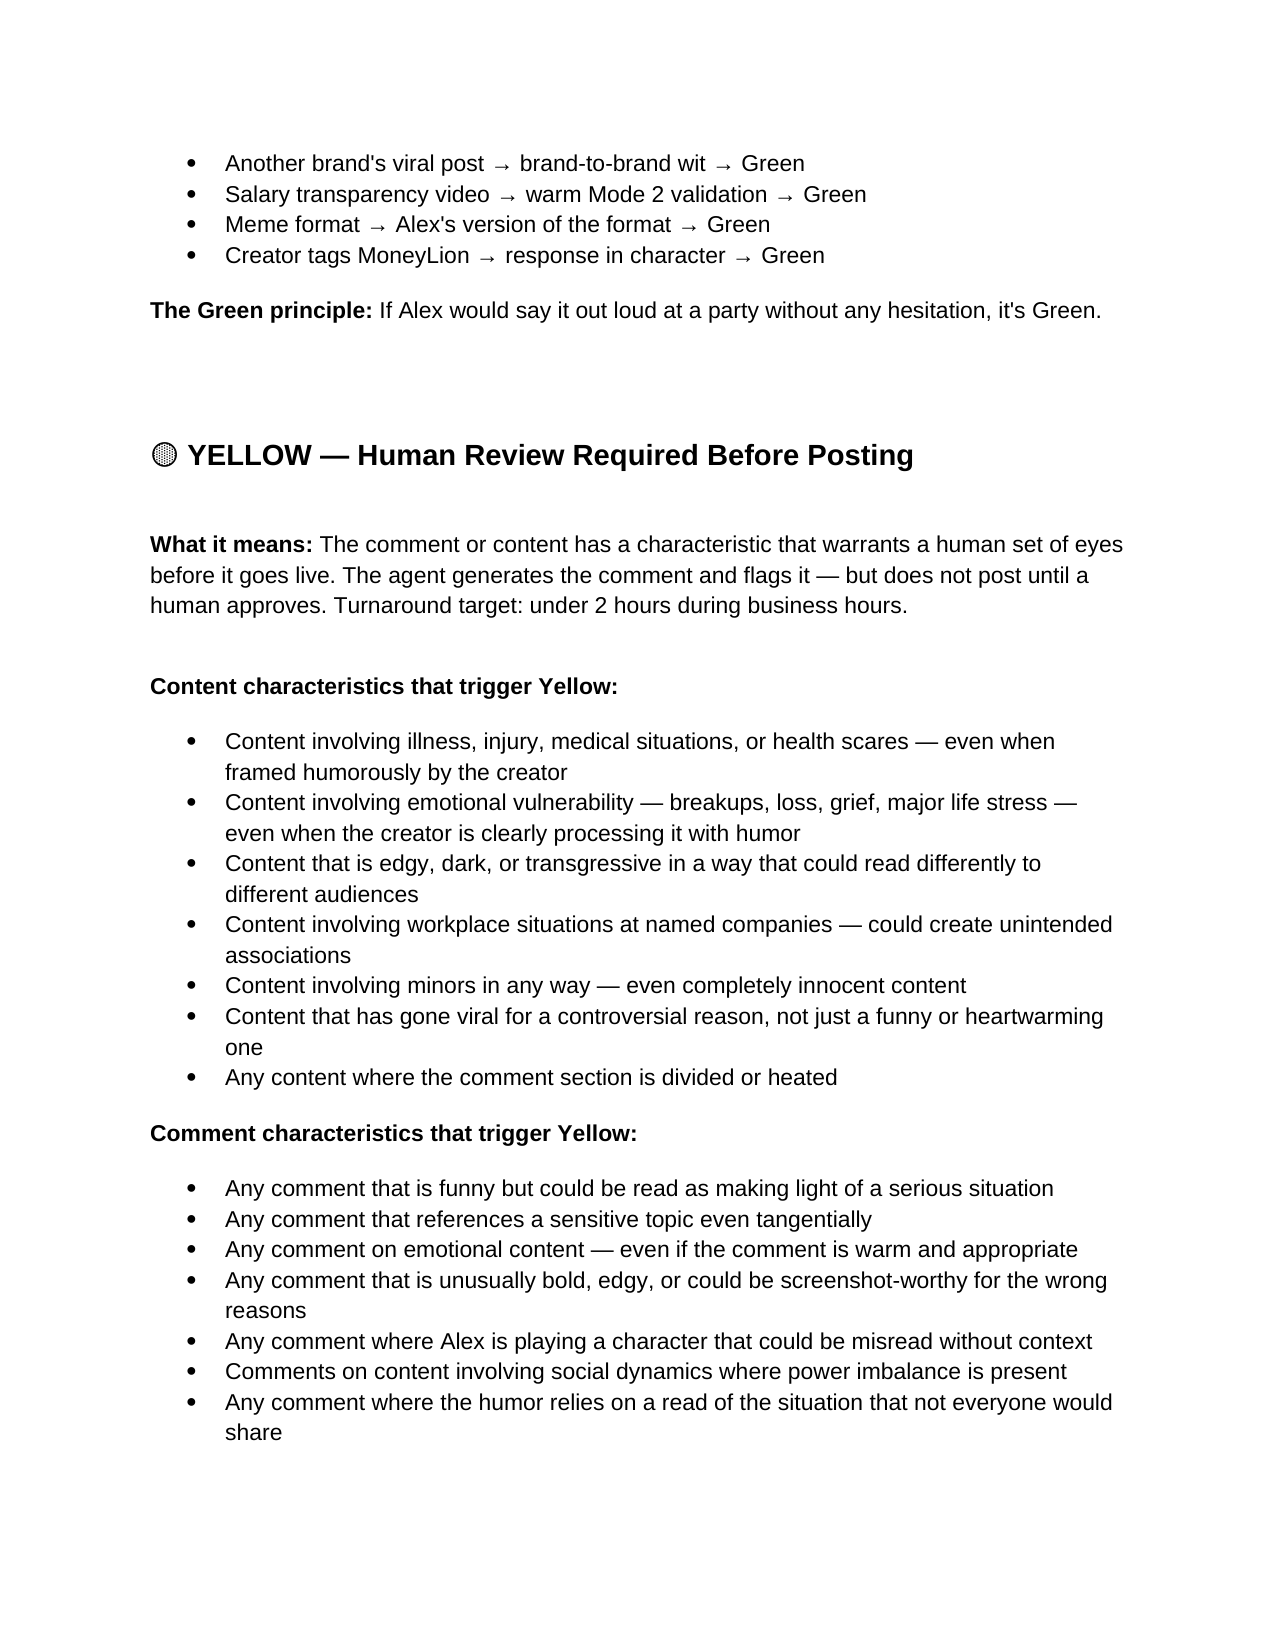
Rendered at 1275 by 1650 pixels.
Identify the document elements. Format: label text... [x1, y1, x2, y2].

text Content characteristics that trigger Yellow: [150, 673, 1125, 699]
list Any content where the comment section is divided or heated [187, 1064, 1125, 1090]
list Any comment where Alex is playing a character that could be misread without context [187, 1328, 1125, 1354]
text The Green principle: If Alex would say it out loud at a party without any hesitation, it's Green. [150, 297, 1125, 323]
list Any comment on emotional content — even if the comment is warm and appropriate [187, 1236, 1125, 1262]
list Content that has gone viral for a controversial reason, not just a funny or heartwarming one [187, 1003, 1125, 1060]
list Salary transparency video → warm Mode 2 validation → Green [187, 181, 1125, 207]
list Content involving workplace situations at named companies — could create unintended associations [187, 911, 1125, 968]
list Any comment where the humor relies on a read of the situation that not everyone would share [187, 1389, 1125, 1446]
list Another brand's viral post → brand-to-brand wit → Green [187, 150, 1125, 176]
list Any comment that is funny but could be read as making light of a serious situation [187, 1175, 1125, 1201]
list Content involving minors in any way — even completely innocent content [187, 972, 1125, 999]
list Content that is edgy, dark, or transgressive in a way that could read differently to different audiences [187, 850, 1125, 907]
list Content involving illness, injury, medical situations, or health scares — even when framed humorously by the creator [187, 728, 1125, 785]
list Creator tags MoneyLion → response in character → Green [187, 242, 1125, 268]
text Comment characteristics that trigger Yellow: [150, 1119, 1125, 1146]
list Content involving emotional vulnerability — breakups, loss, grief, major life stress — even when the creator is clearly processing it with humor [187, 789, 1125, 846]
list Any comment that is unusually bold, edgy, or could be screenshot-worthy for the wrong reasons [187, 1267, 1125, 1323]
list Meme format → Alex's version of the format → Green [187, 211, 1125, 237]
list Any comment that references a sensitive topic even tangentially [187, 1206, 1125, 1232]
subtitle 🟡 YELLOW — Human Review Required Before Posting [150, 438, 1125, 472]
list Comments on content involving social dynamics where power imbalance is present [187, 1358, 1125, 1384]
text What it means: The comment or content has a characteristic that warrants a human set of eyes before it goes live. The agent generates the comment and flags it — but does not post until a human approves. Turnaround target: under 2 hours during business hours. [150, 531, 1125, 618]
